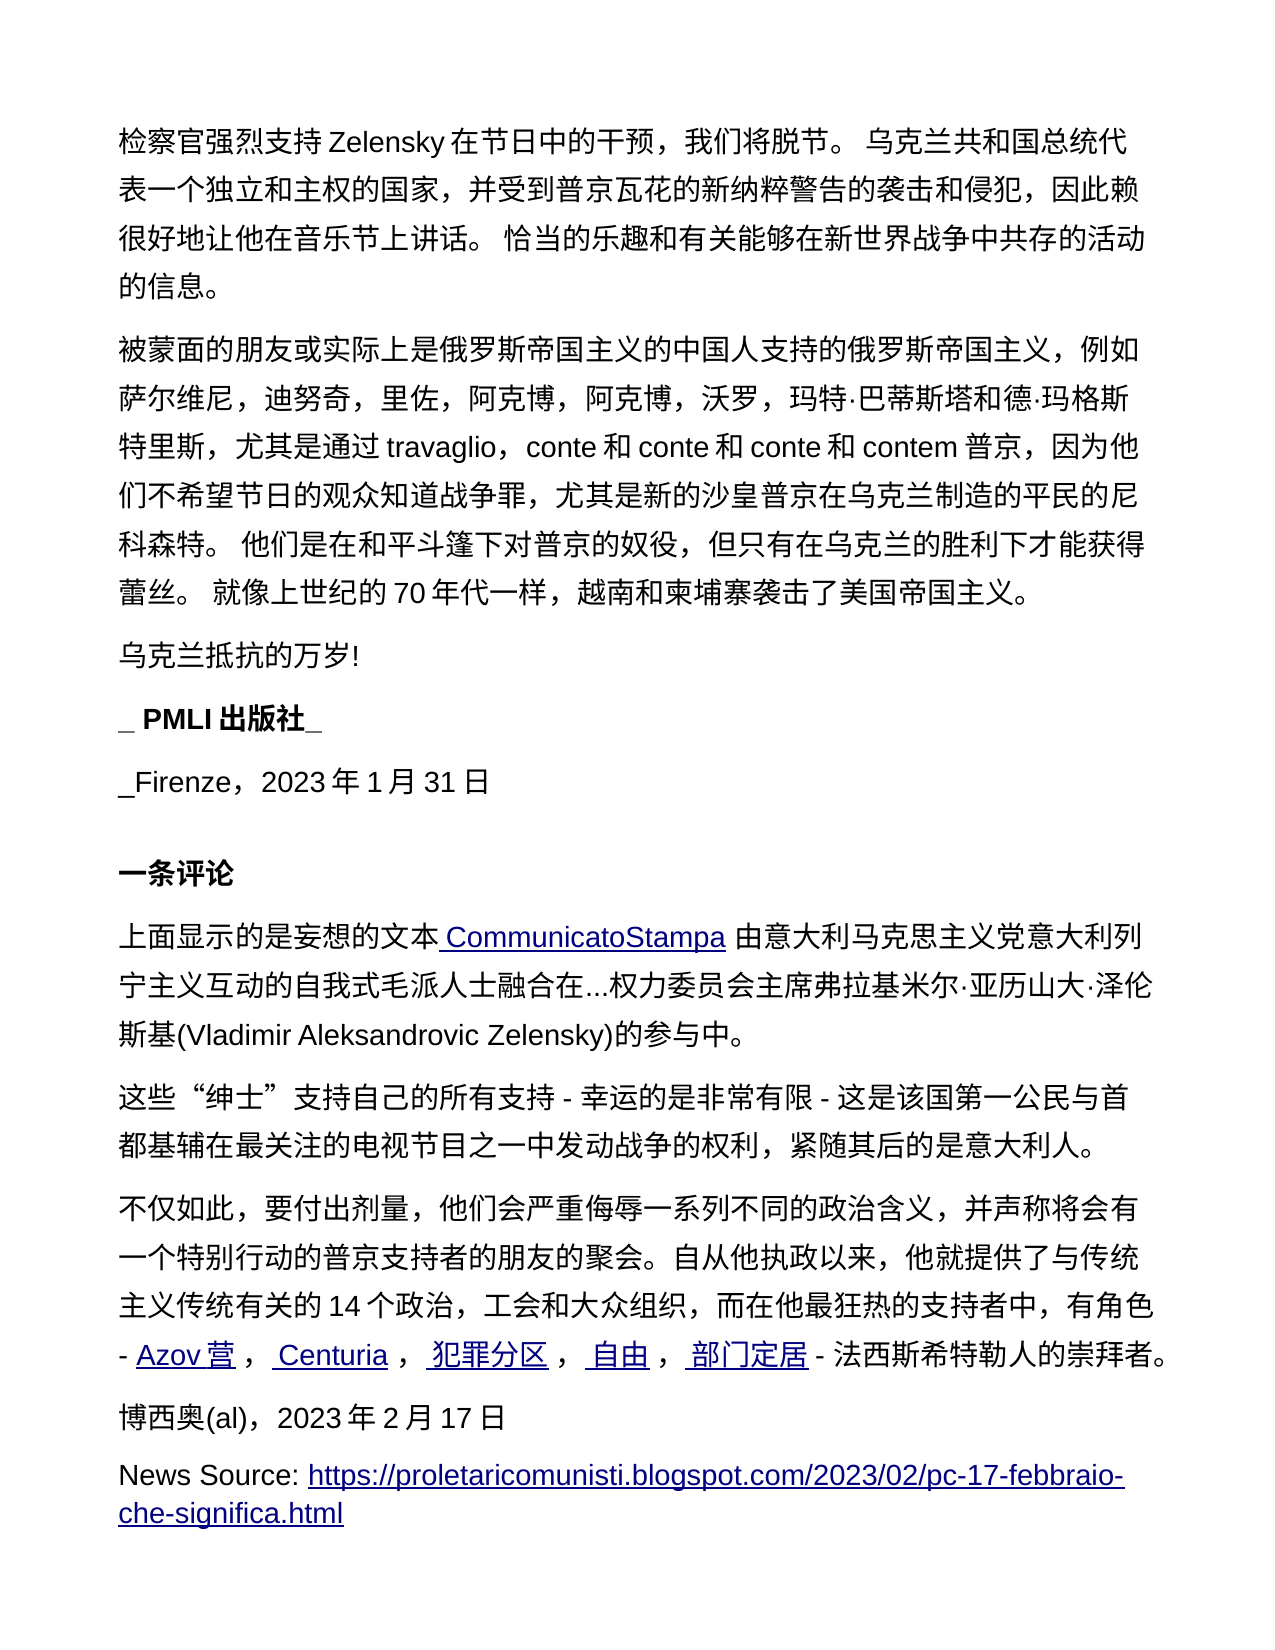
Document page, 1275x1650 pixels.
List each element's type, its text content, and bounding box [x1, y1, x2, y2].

text News Source: https://proletaricomunisti.blogspot.com/2023/02/pc-17-febbraio-che-significa.html [118, 1458, 1157, 1530]
text _Firenze，2023年1月31日 [118, 759, 1157, 801]
text 不仅如此，要付出剂量，他们会严重侮辱一系列不同的政治含义，并声称将会有一个特别行动的普京支持者的朋友的聚会。自从他执政以来，他就提供了与传统主义传统有关的14个政治，工会和大众组织，而在他最狂热的支持者中，有角色 - Azov营 ， Centuria ， 犯罪分区 ， 自由 ， 部门定居 - 法西斯希特勒人的崇拜者。 [118, 1186, 1157, 1374]
text 检察官强烈支持Zelensky在节日中的干预，我们将脱节。 乌克兰共和国总统代表一个独立和主权的国家，并受到普京瓦花的新纳粹警告的袭击和侵犯，因此赖很好地让他在音乐节上讲话。 恰当的乐趣和有关能够在新世界战争中共存的活动的信息。 [118, 118, 1157, 306]
text _ PMLI出版社_ [118, 696, 1157, 738]
text 被蒙面的朋友或实际上是俄罗斯帝国主义的中国人支持的俄罗斯帝国主义，例如萨尔维尼，迪努奇，里佐，阿克博，阿克博，沃罗，玛特·巴蒂斯塔和德·玛格斯特里斯，尤其是通过travaglio，conte和conte和conte和contem普京，因为他们不希望节日的观众知道战争罪，尤其是新的沙皇普京在乌克兰制造的平民的尼科森特。 他们是在和平斗篷下对普京的奴役，但只有在乌克兰的胜利下才能获得蕾丝。 就像上世纪的70年代一样，越南和柬埔寨袭击了美国帝国主义。 [118, 327, 1157, 612]
text 一条评论 [118, 851, 1157, 893]
text 上面显示的是妄想的文本 CommunicatoStampa 由意大利马克思主义党意大利列宁主义互动的自我式毛派人士融合在...权力委员会主席弗拉基米尔·亚历山大·泽伦斯基(Vladimir Aleksandrovic Zelensky)的参与中。 [118, 914, 1157, 1053]
text 乌克兰抵抗的万岁! [118, 633, 1157, 675]
text 这些“绅士”支持自己的所有支持 - 幸运的是非常有限 - 这是该国第一公民与首都基辅在最关注的电视节目之一中发动战争的权利，紧随其后的是意大利人。 [118, 1074, 1157, 1165]
text 博西奥(al)，2023年2月17日 [118, 1394, 1157, 1437]
